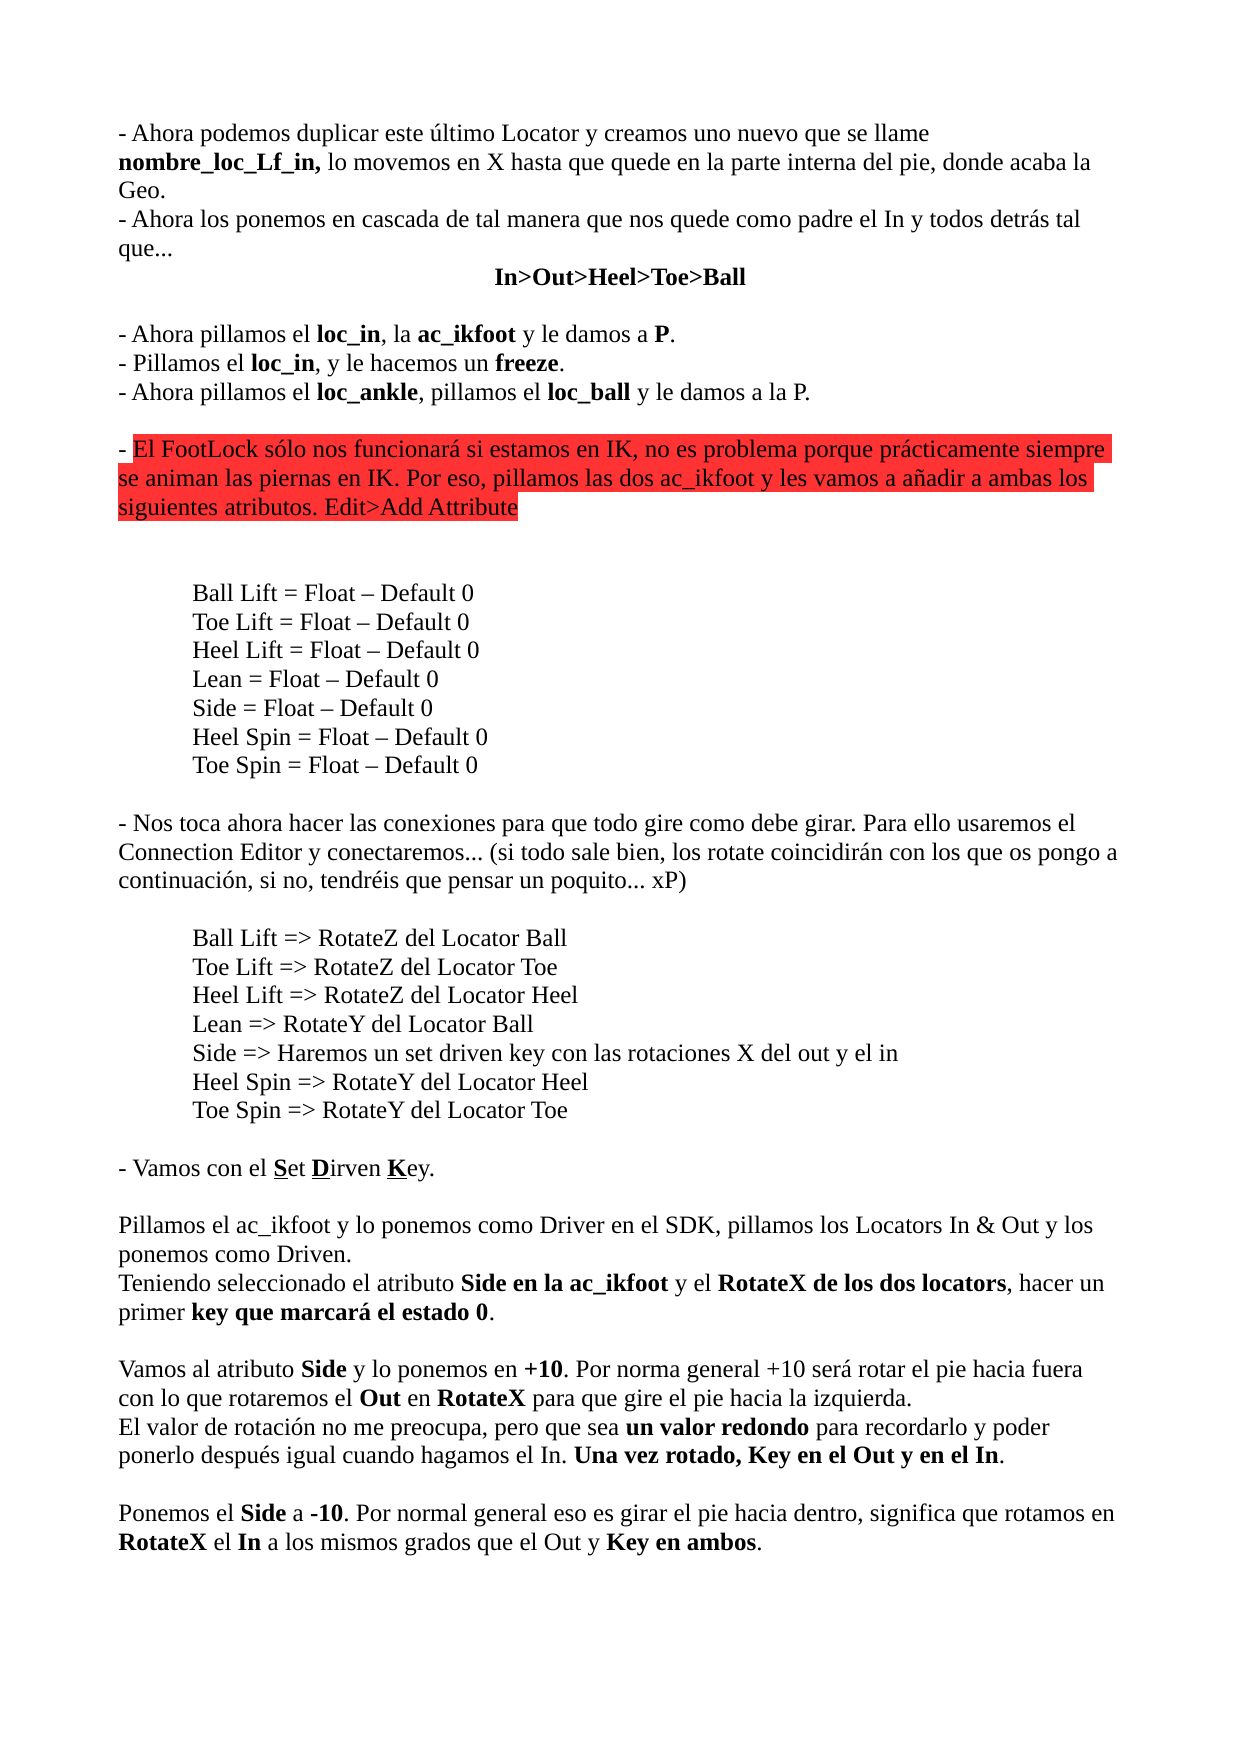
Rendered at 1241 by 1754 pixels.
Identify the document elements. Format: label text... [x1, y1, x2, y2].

text Ball Lift => RotateZ del Locator Ball [118, 923, 1122, 952]
text Vamos al atributo Side y lo ponemos en +10. Por norma general +10 será rotar el pie hacia fuera con lo que rotaremos el Out en RotateX para que gire el pie hacia la izquierda. [118, 1354, 1122, 1412]
text Side => Haremos un set driven key con las rotaciones X del out y el in [118, 1038, 1122, 1067]
text Pillamos el ac_ikfoot y lo ponemos como Driver en el SDK, pillamos los Locators In & Out y los ponemos como Driven. [118, 1211, 1122, 1268]
text - Ahora los ponemos en cascada de tal manera que nos quede como padre el In y todos detrás tal que... [118, 204, 1122, 262]
text - Pillamos el loc_in, y le hacemos un freeze. [118, 348, 1122, 377]
text Ponemos el Side a -10. Por normal general eso es girar el pie hacia dentro, significa que rotamos en RotateX el In a los mismos grados que el Out y Key en ambos. [118, 1498, 1122, 1556]
text - Nos toca ahora hacer las conexiones para que todo gire como debe girar. Para ello usaremos el Connection Editor y conectaremos... (si todo sale bien, los rotate coincidirán con los que os pongo a continuación, si no, tendréis que pensar un poquito... xP) [118, 808, 1122, 894]
text Toe Spin = Float – Default 0 [118, 751, 1122, 779]
text Heel Lift => RotateZ del Locator Heel [118, 981, 1122, 1009]
text - Ahora pillamos el loc_ankle, pillamos el loc_ball y le damos a la P. [118, 377, 1122, 406]
text - Vamos con el Set Dirven Key. [118, 1153, 1122, 1182]
text Teniendo seleccionado el atributo Side en la ac_ikfoot y el RotateX de los dos locators, hacer un primer key que marcará el estado 0. [118, 1268, 1122, 1326]
text Ball Lift = Float – Default 0 [118, 578, 1122, 607]
text Side = Float – Default 0 [118, 693, 1122, 722]
text - Ahora pillamos el loc_in, la ac_ikfoot y le damos a P. [118, 319, 1122, 348]
text In>Out>Heel>Toe>Ball [118, 262, 1122, 291]
text Toe Spin => RotateY del Locator Toe [118, 1096, 1122, 1124]
text - Ahora podemos duplicar este último Locator y creamos uno nuevo que se llame nombre_loc_Lf_in, lo movemos en X hasta que quede en la parte interna del pie, donde acaba la Geo. [118, 118, 1122, 204]
text El valor de rotación no me preocupa, pero que sea un valor redondo para recordarlo y poder ponerlo después igual cuando hagamos el In. Una vez rotado, Key en el Out y en el In. [118, 1412, 1122, 1469]
text - El FootLock sólo nos funcionará si estamos en IK, no es problema porque prácticamente siempre se animan las piernas en IK. Por eso, pillamos las dos ac_ikfoot y les vamos a añadir a ambas los siguientes atributos. Edit>Add Attribute [118, 434, 1122, 521]
text Toe Lift = Float – Default 0 [118, 607, 1122, 636]
text Lean = Float – Default 0 [118, 664, 1122, 693]
text Heel Lift = Float – Default 0 [118, 636, 1122, 664]
text Lean => RotateY del Locator Ball [118, 1009, 1122, 1038]
text Toe Lift => RotateZ del Locator Toe [118, 952, 1122, 981]
text Heel Spin => RotateY del Locator Heel [118, 1067, 1122, 1096]
text Heel Spin = Float – Default 0 [118, 722, 1122, 751]
